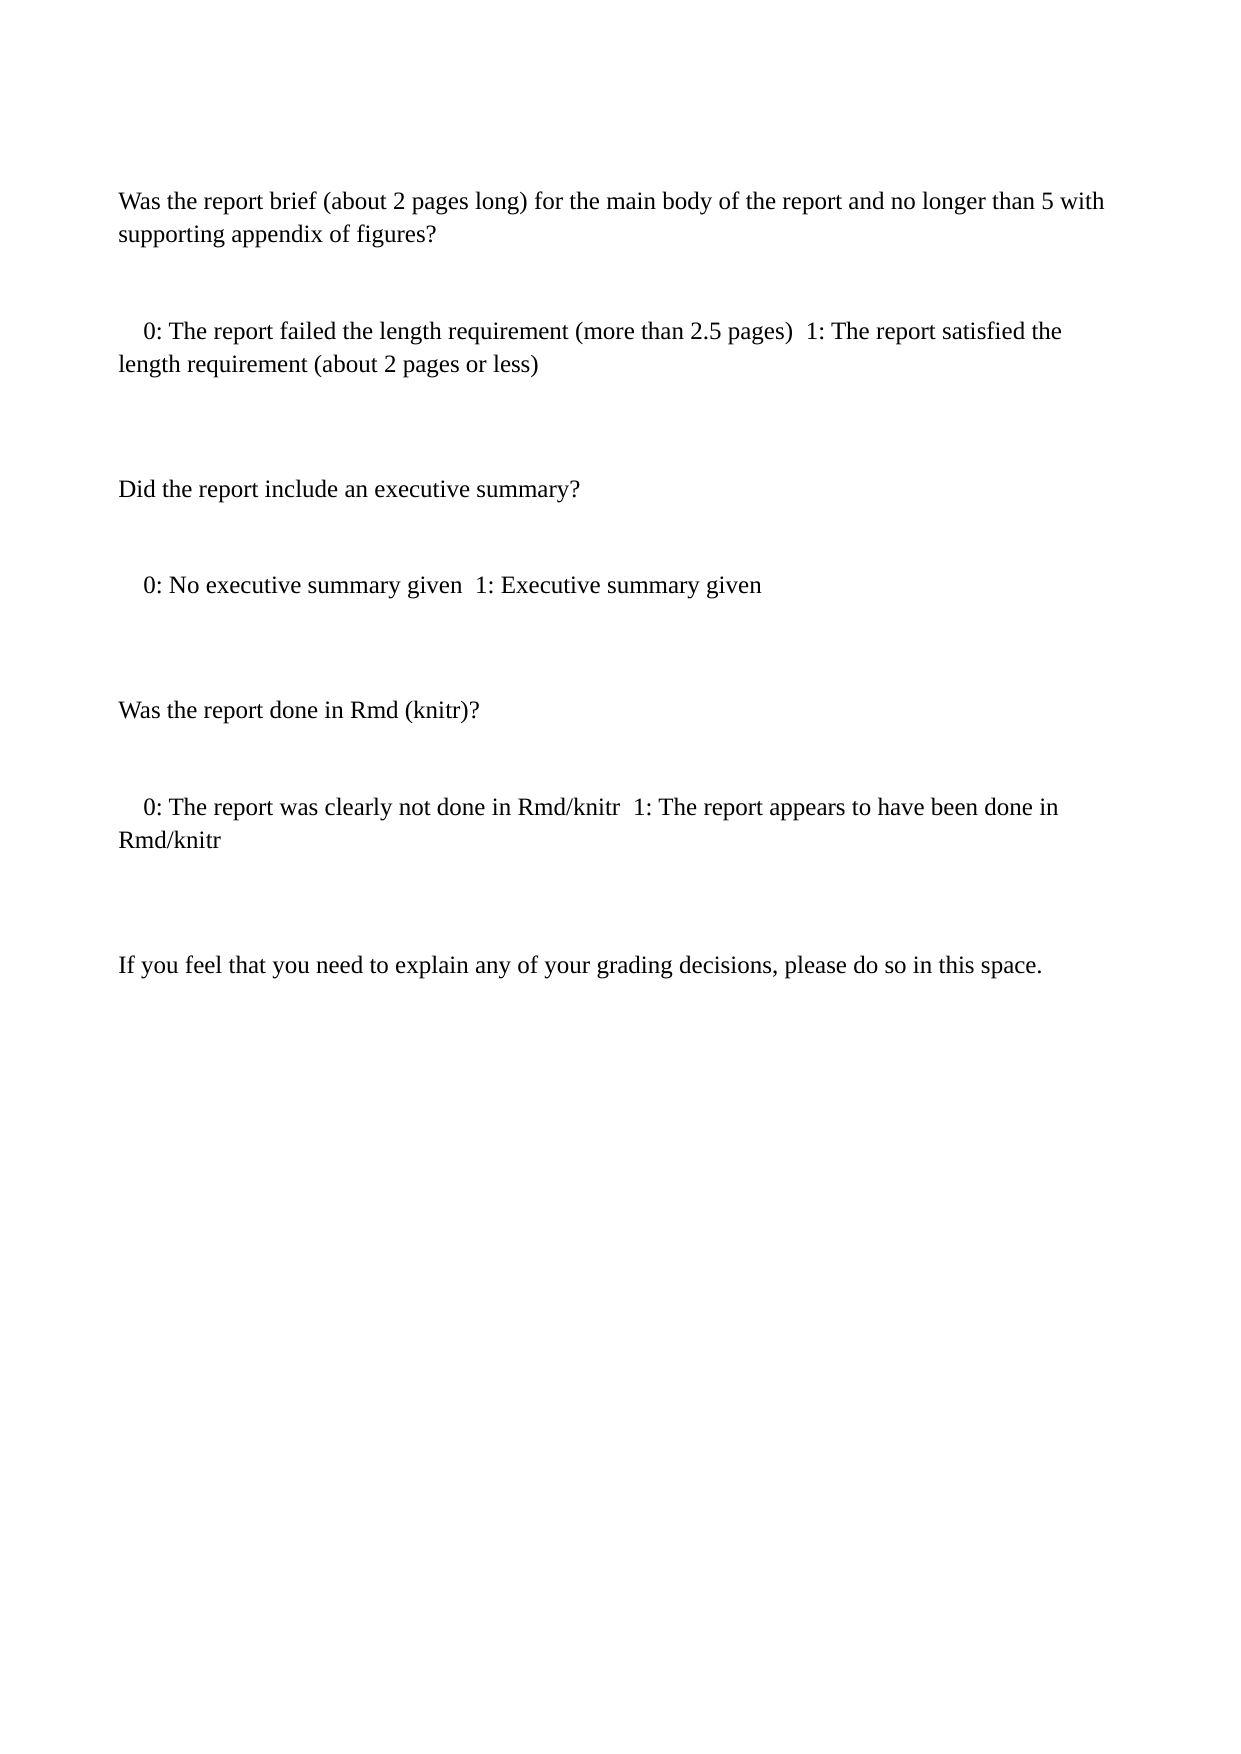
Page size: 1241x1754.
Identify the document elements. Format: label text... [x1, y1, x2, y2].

text Was the report brief (about 2 pages long) for the main body of the report and no longer than 5 with supporting appendix of figures? [118, 182, 1122, 281]
text 0: The report failed the length requirement (more than 2.5 pages) 1: The report satisfied the length requirement (about 2 pages or less) [118, 312, 1122, 377]
text 0: The report was clearly not done in Rmd/knitr 1: The report appears to have been done in Rmd/knitr [118, 788, 1122, 854]
text Did the report include an executive summary? [118, 470, 1122, 535]
text If you feel that you need to explain any of your grading decisions, please do so in this space. [118, 946, 1122, 979]
text Was the report done in Rmd (knitr)? [118, 692, 1122, 757]
text 0: No executive summary given 1: Executive summary given [118, 567, 1122, 599]
